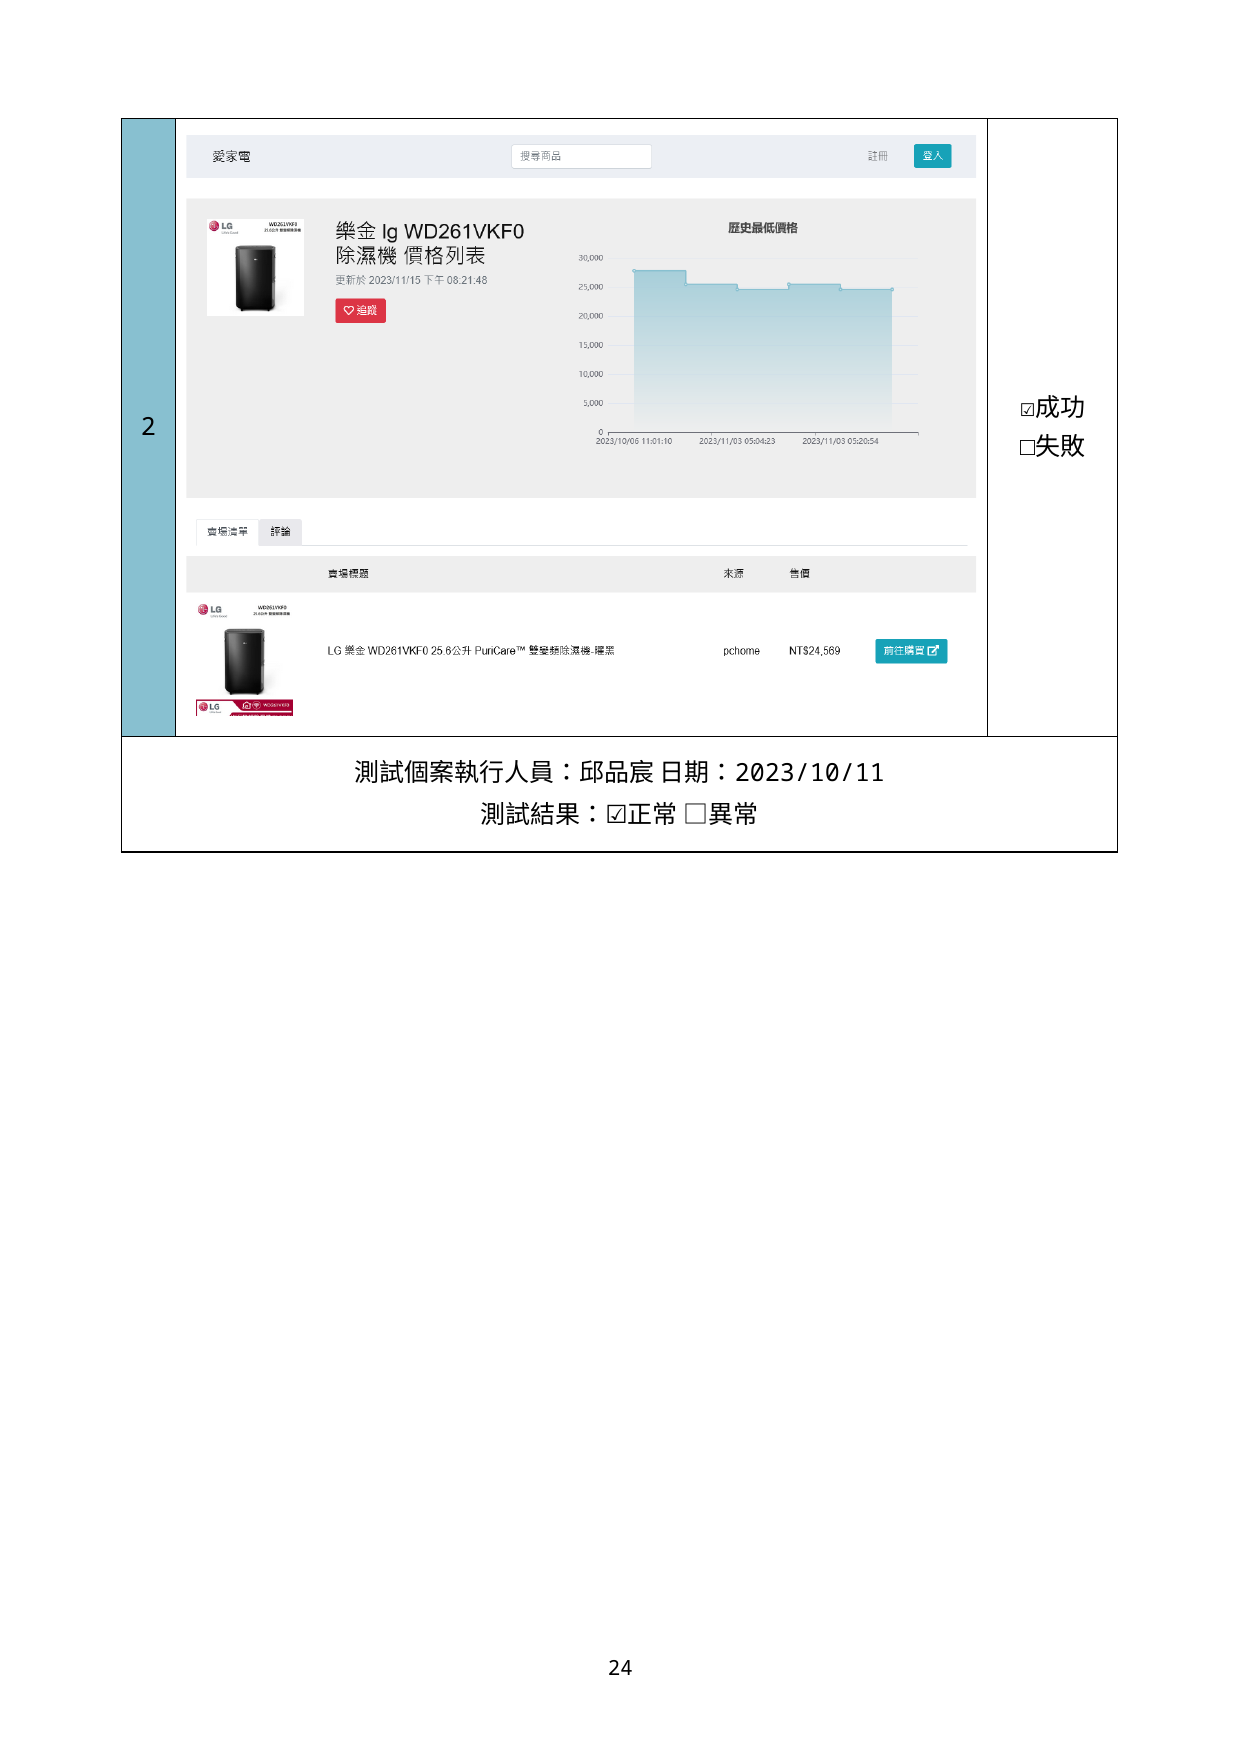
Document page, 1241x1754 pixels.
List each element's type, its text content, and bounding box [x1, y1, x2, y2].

table_cell 測試個案執行人員：邱品宸 日期：2023/10/11 測試結果：☑正常 □異常 [122, 737, 1117, 851]
table_cell ☑成功 □失敗 [988, 119, 1117, 736]
table_cell [176, 119, 987, 736]
table_cell 2 [122, 119, 175, 736]
picture [186, 135, 977, 716]
